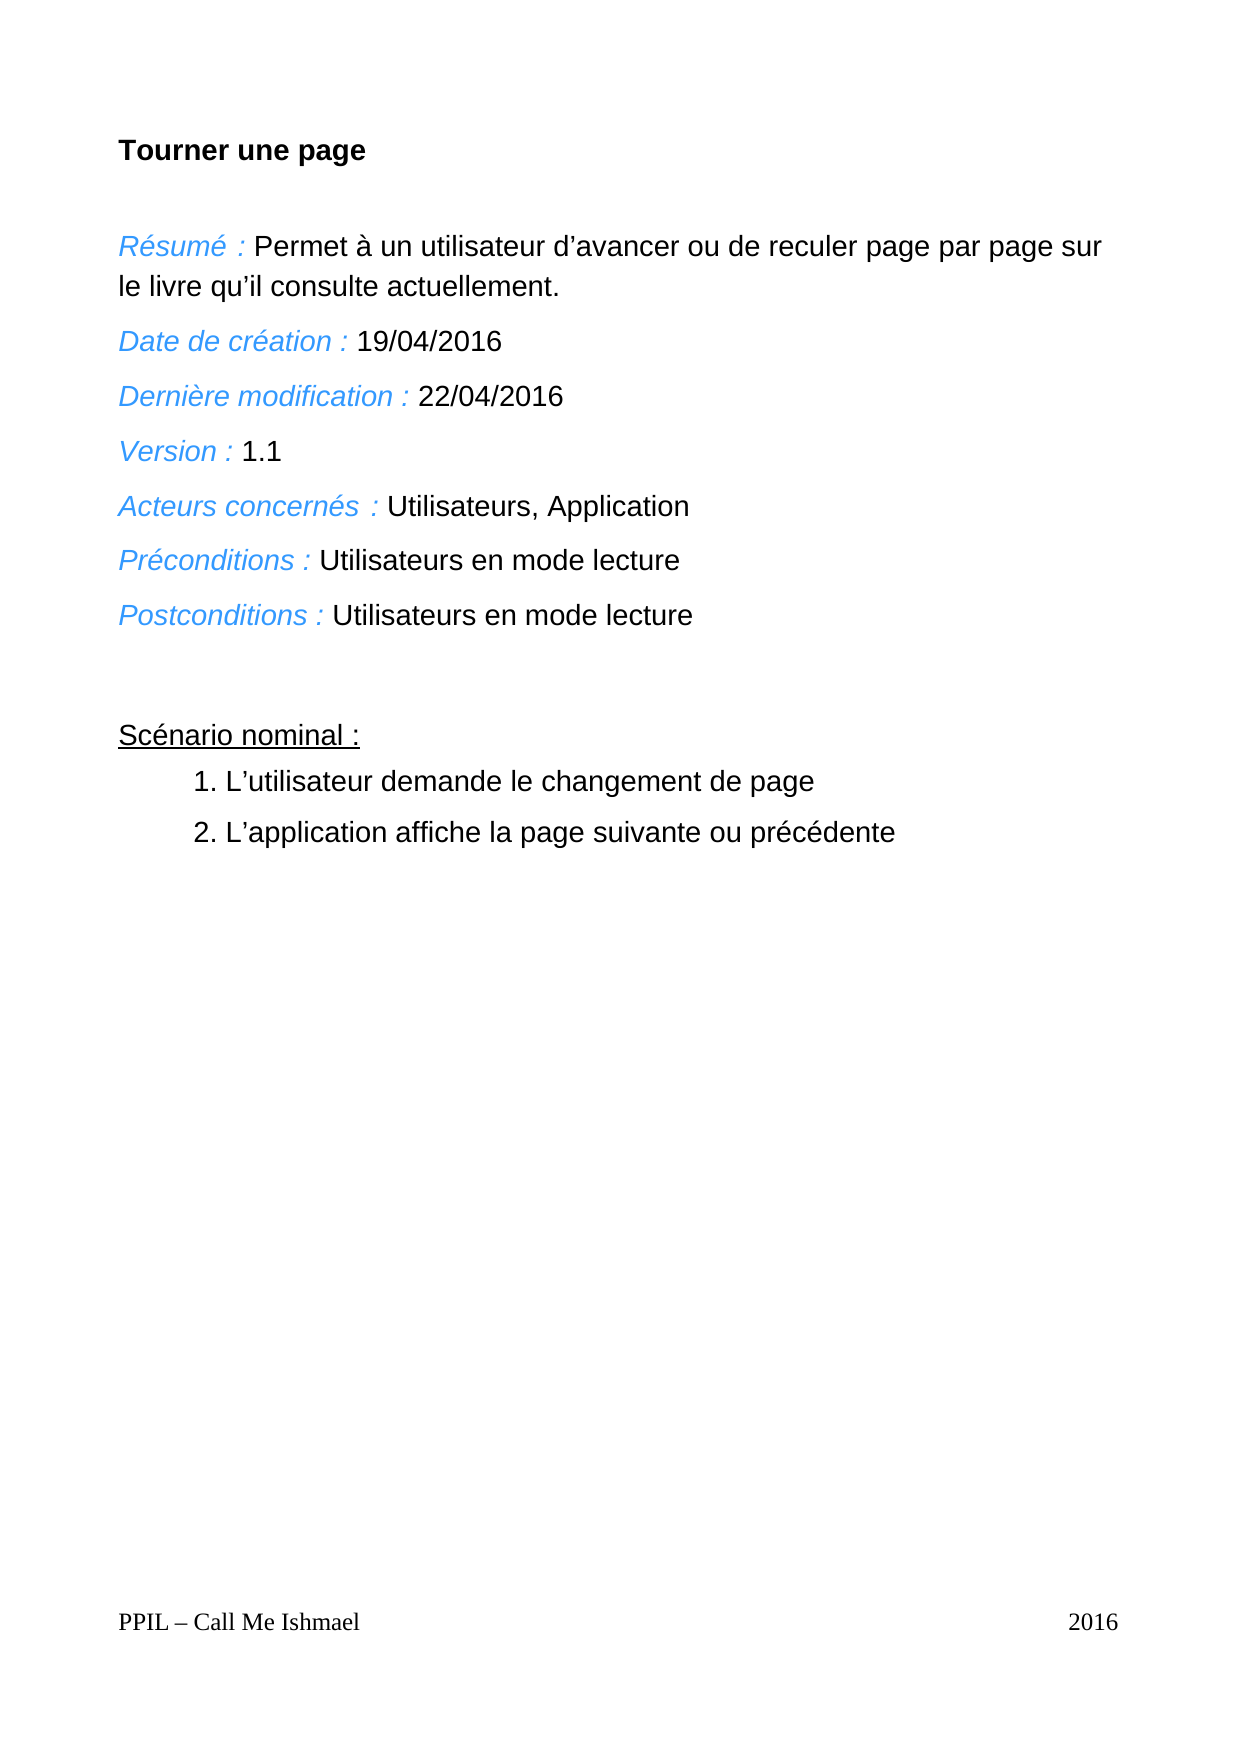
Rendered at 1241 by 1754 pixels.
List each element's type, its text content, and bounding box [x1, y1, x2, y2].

text Résumé : Permet à un utilisateur d’avancer ou de reculer page par page sur le livre qu’il consulte actuellement. [118, 229, 1122, 303]
text 2. L’application affiche la page suivante ou précédente [118, 814, 1122, 848]
text Dernière modification : 22/04/2016 [118, 379, 1122, 413]
text Date de création : 19/04/2016 [118, 324, 1122, 358]
text 1. L’utilisateur demande le changement de page [118, 764, 1122, 798]
subtitle Tourner une page [118, 133, 1122, 166]
subtitle Scénario nominal : [118, 718, 1122, 752]
text Version : 1.1 [118, 434, 1122, 467]
text Acteurs concernés : Utilisateurs, Application [118, 489, 1122, 522]
text Postconditions : Utilisateurs en mode lecture [118, 598, 1122, 632]
text Préconditions : Utilisateurs en mode lecture [118, 543, 1122, 577]
